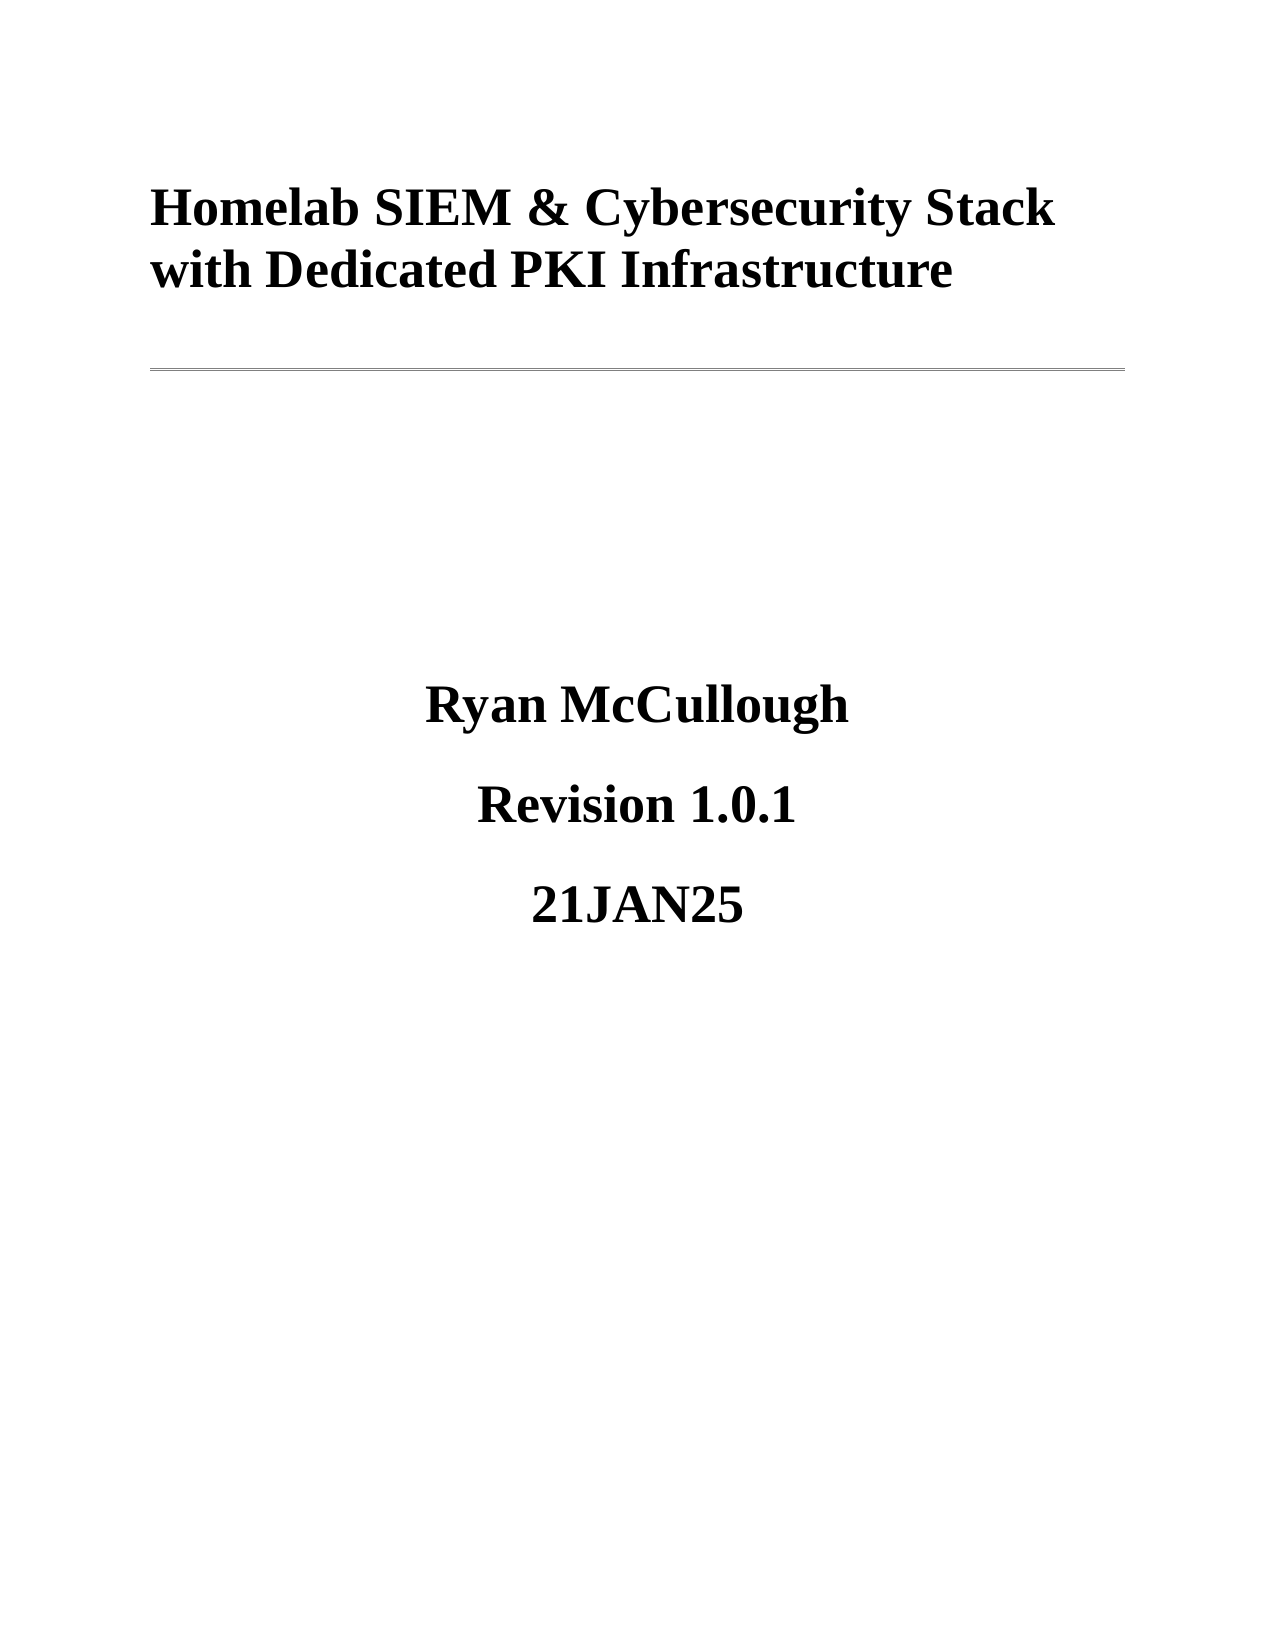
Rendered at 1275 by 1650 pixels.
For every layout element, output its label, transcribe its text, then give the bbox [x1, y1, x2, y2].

subtitle Ryan McCullough [150, 672, 1125, 734]
subtitle Revision 1.0.1 [150, 772, 1125, 834]
subtitle 21JAN25 [150, 872, 1125, 934]
subtitle Homelab SIEM & Cybersecurity Stack with Dedicated PKI Infrastructure [150, 175, 1125, 299]
